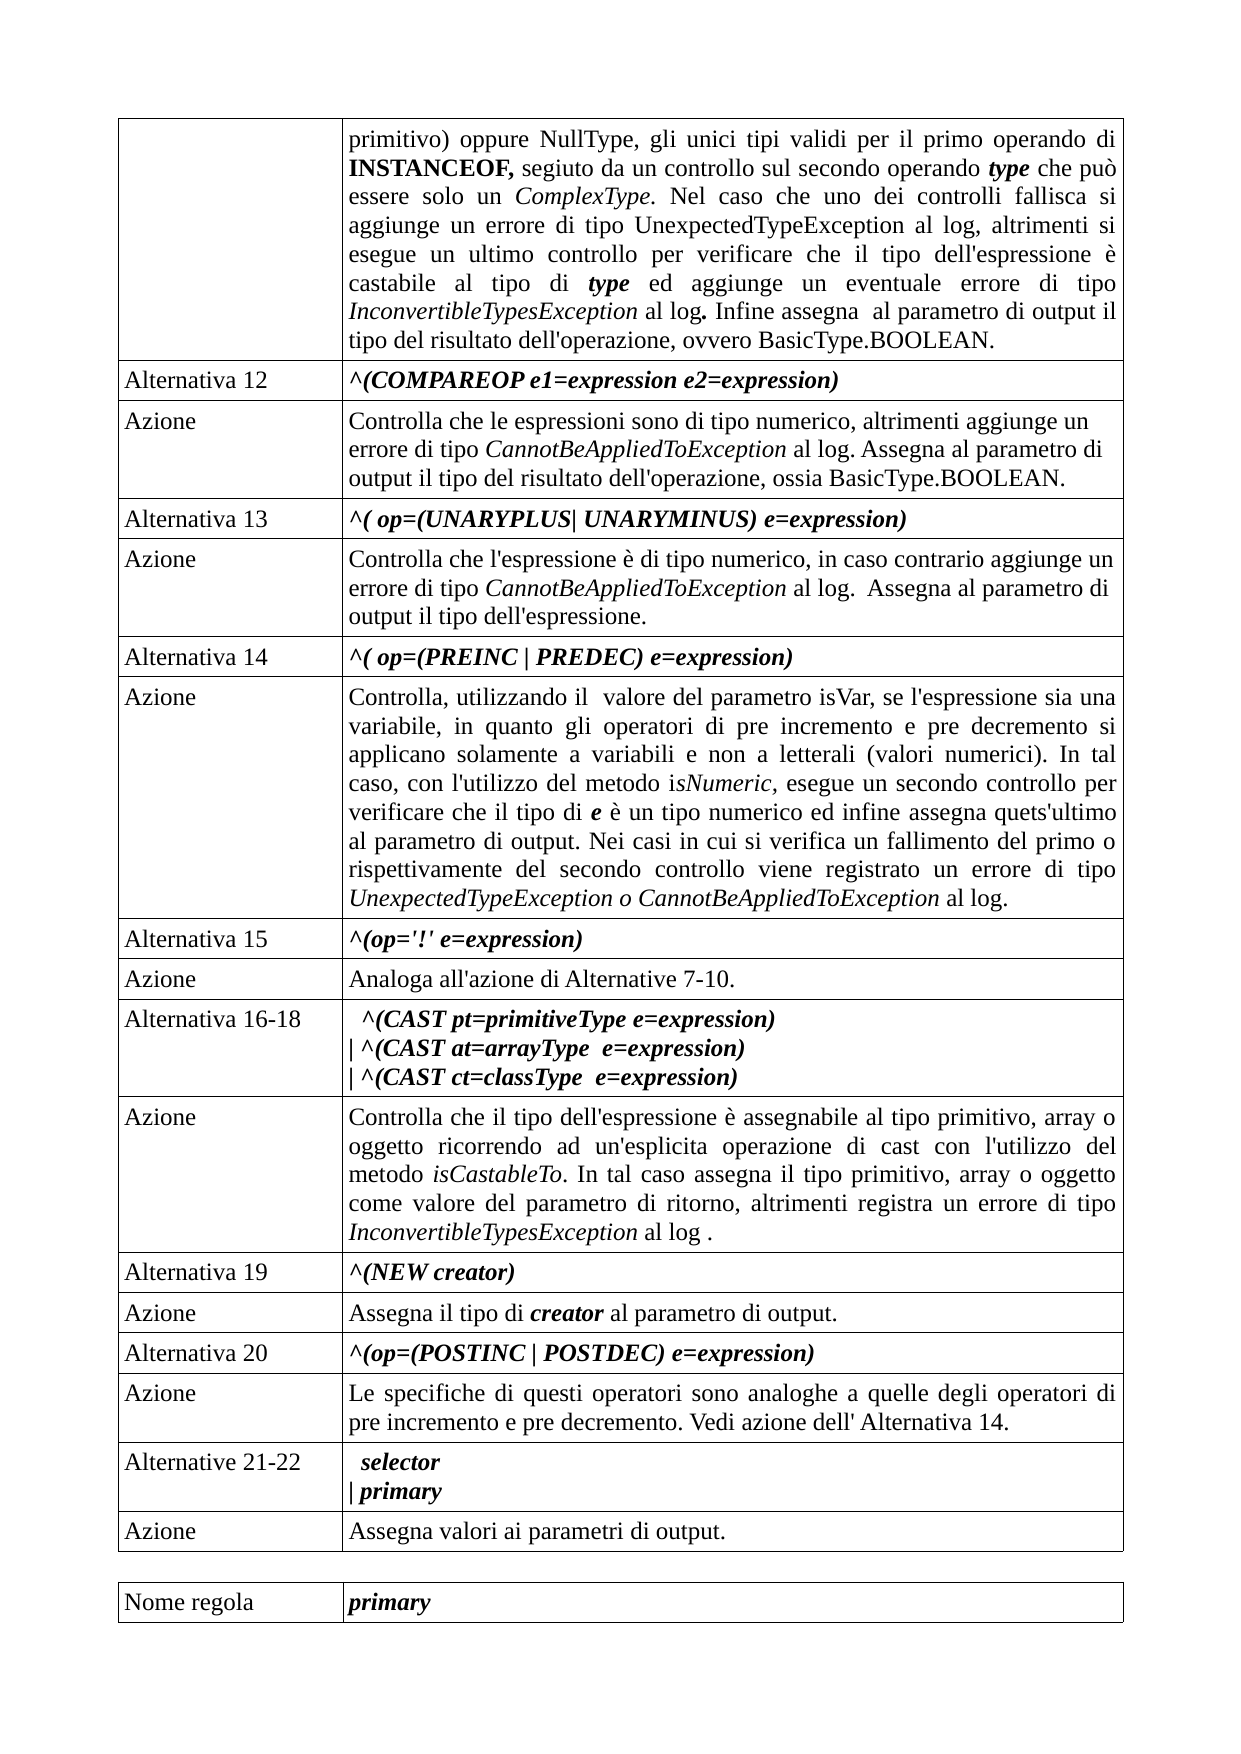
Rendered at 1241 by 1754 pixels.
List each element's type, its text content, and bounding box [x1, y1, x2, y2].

table_header primary [344, 1583, 1123, 1622]
table_cell Azione [119, 539, 342, 636]
table_cell ^(CAST pt=primitiveType e=expression) | ^(CAST at=arrayType e=expression) | ^(CAST ct=classType e=expression) [343, 1000, 1123, 1096]
table_cell Azione [119, 677, 342, 918]
table_cell selector | primary [343, 1443, 1123, 1511]
table_cell Alternativa 15 [119, 919, 342, 958]
table_cell Alternativa 12 [119, 361, 342, 400]
table_cell ^(op='!' e=expression) [343, 919, 1123, 958]
table_cell Controlla, utilizzando il valore del parametro isVar, se l'espressione sia una variabile, in quanto gli operatori di pre incremento e pre decremento si applicano solamente a variabili e non a letterali (valori numerici). In tal caso, con l'utilizzo del metodo isNumeric, esegue un secondo controllo per verificare che il tipo di e è un tipo numerico ed infine assegna quets'ultimo al parametro di output. Nei casi in cui si verifica un fallimento del primo o rispettivamente del secondo controllo viene registrato un errore di tipo UnexpectedTypeException o CannotBeAppliedToException al log. [343, 677, 1123, 918]
table_cell Alternativa 13 [119, 499, 342, 538]
table_cell ^(COMPAREOP e1=expression e2=expression) [343, 361, 1123, 400]
table_cell Azione [119, 1097, 342, 1252]
table_cell ^( op=(UNARYPLUS| UNARYMINUS) e=expression) [343, 499, 1123, 538]
table_cell ^( op=(PREINC | PREDEC) e=expression) [343, 637, 1123, 676]
table_cell Azione [119, 1512, 342, 1551]
table_cell Azione [119, 401, 342, 498]
table_cell Azione [119, 1293, 342, 1332]
table_cell Assegna valori ai parametri di output. [343, 1512, 1123, 1551]
table_cell Alternativa 19 [119, 1253, 342, 1292]
table_header Nome regola [119, 1583, 343, 1622]
table_cell Controlla che il tipo dell'espressione è assegnabile al tipo primitivo, array o oggetto ricorrendo ad un'esplicita operazione di cast con l'utilizzo del metodo isCastableTo. In tal caso assegna il tipo primitivo, array o oggetto come valore del parametro di ritorno, altrimenti registra un errore di tipo InconvertibleTypesException al log . [343, 1097, 1123, 1252]
table_cell Alternativa 16-18 [119, 1000, 342, 1096]
table_cell Azione [119, 1374, 342, 1442]
table_cell Analoga all'azione di Alternative 7-10. [343, 959, 1123, 998]
table_cell ^(NEW creator) [343, 1253, 1123, 1292]
table_cell Alternativa 20 [119, 1333, 342, 1372]
table_cell Alternative 21-22 [119, 1443, 342, 1511]
table_cell primitivo) oppure NullType, gli unici tipi validi per il primo operando di INSTANCEOF, segiuto da un controllo sul secondo operando type che può essere solo un ComplexType. Nel caso che uno dei controlli fallisca si aggiunge un errore di tipo UnexpectedTypeException al log, altrimenti si esegue un ultimo controllo per verificare che il tipo dell'espressione è castabile al tipo di type ed aggiunge un eventuale errore di tipo InconvertibleTypesException al log. Infine assegna al parametro di output il tipo del risultato dell'operazione, ovvero BasicType.BOOLEAN. [343, 119, 1123, 360]
table_cell ^(op=(POSTINC | POSTDEC) e=expression) [343, 1333, 1123, 1372]
table_cell Azione [119, 959, 342, 998]
table_cell [119, 119, 342, 360]
table_cell Controlla che l'espressione è di tipo numerico, in caso contrario aggiunge un errore di tipo CannotBeAppliedToException al log. Assegna al parametro di output il tipo dell'espressione. [343, 539, 1123, 636]
table_cell Assegna il tipo di creator al parametro di output. [343, 1293, 1123, 1332]
table_cell Le specifiche di questi operatori sono analoghe a quelle degli operatori di pre incremento e pre decremento. Vedi azione dell' Alternativa 14. [343, 1374, 1123, 1442]
table_cell Controlla che le espressioni sono di tipo numerico, altrimenti aggiunge un errore di tipo CannotBeAppliedToException al log. Assegna al parametro di output il tipo del risultato dell'operazione, ossia BasicType.BOOLEAN. [343, 401, 1123, 498]
table_cell Alternativa 14 [119, 637, 342, 676]
